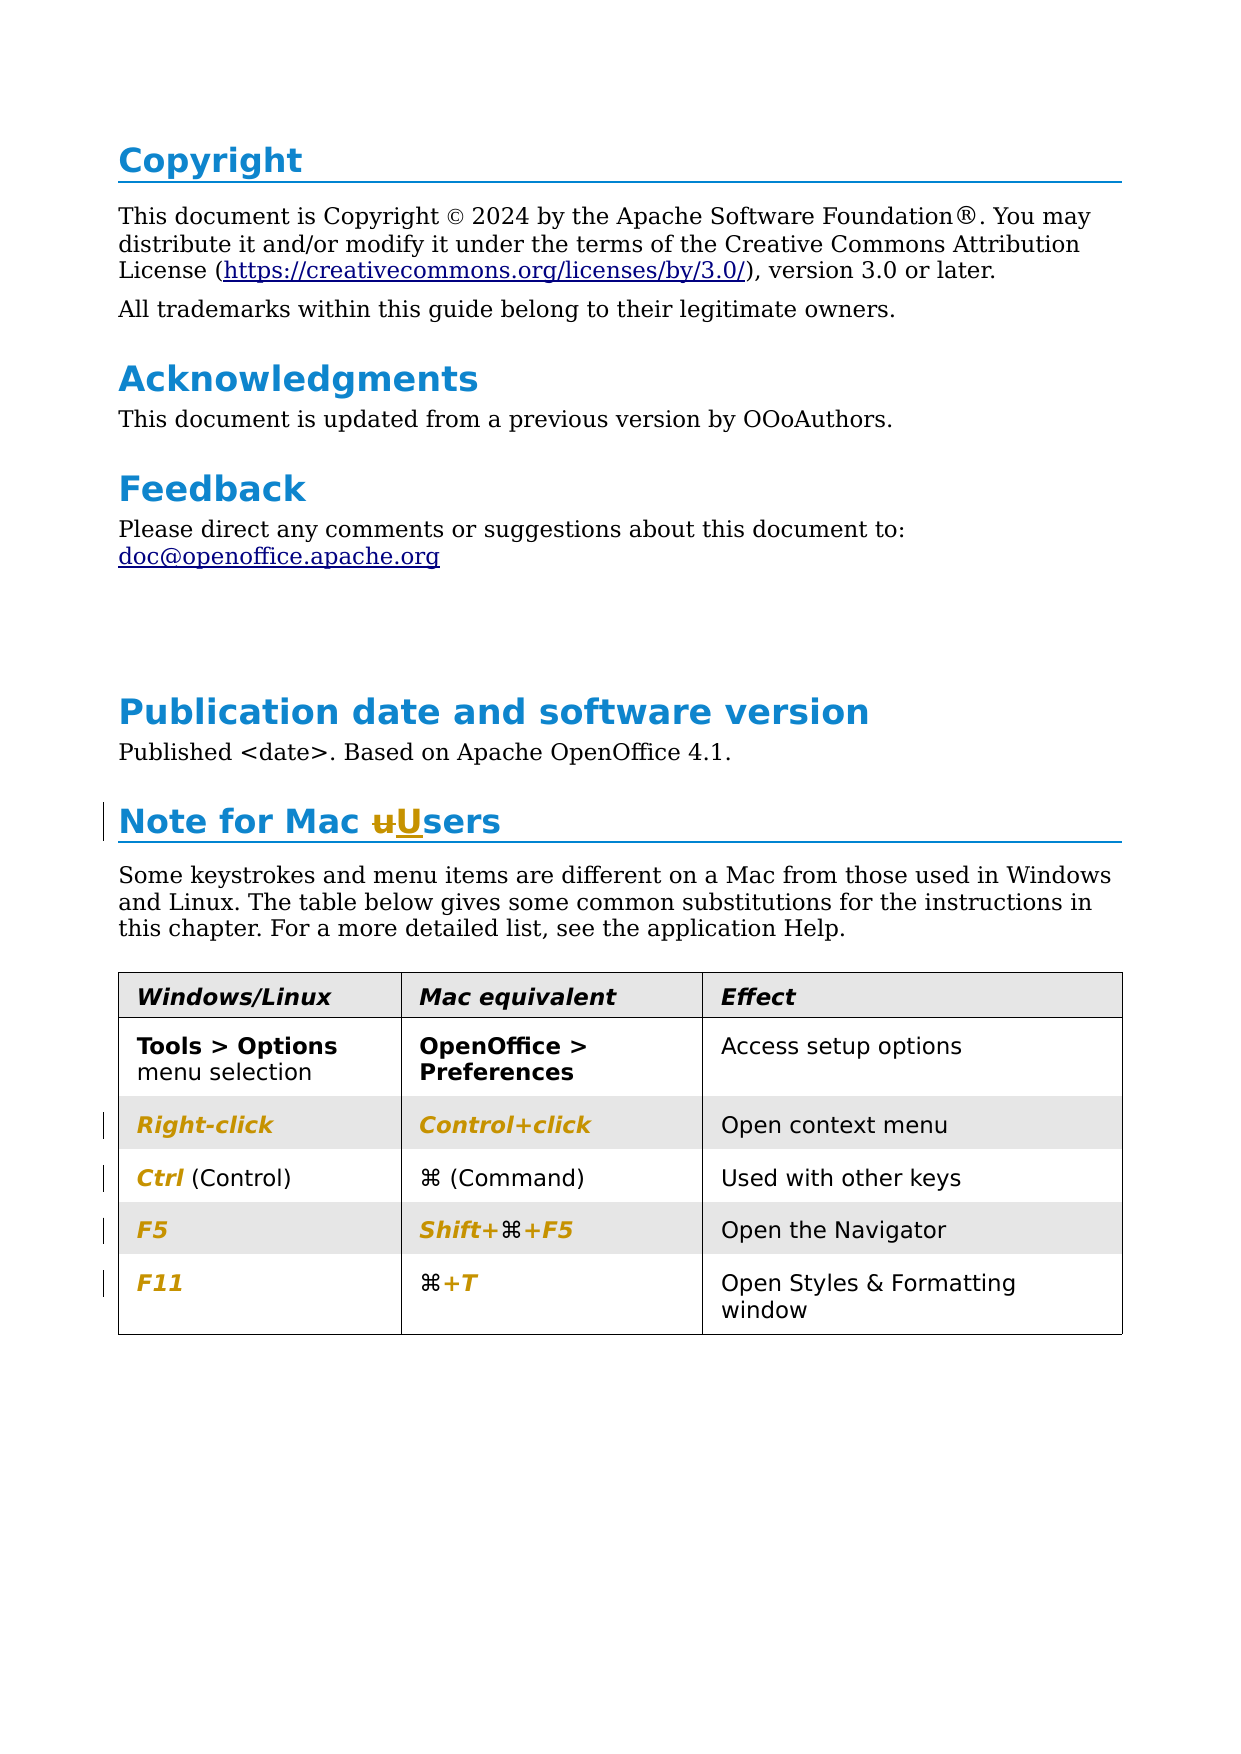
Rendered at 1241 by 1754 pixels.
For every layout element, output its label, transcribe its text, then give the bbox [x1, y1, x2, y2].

table_cell Used with other keys [703, 1149, 1122, 1202]
table_cell Open context menu [703, 1096, 1122, 1149]
table_cell Access setup options [703, 1018, 1122, 1096]
table_cell Shift+z+F5 [402, 1202, 702, 1254]
text This document is updated from a previous version by OOoAuthors. [118, 407, 1122, 433]
table_cell Open Styles & Formatting window [703, 1254, 1122, 1334]
text Publication date and software version [118, 692, 1122, 733]
table_cell Tools > Options menu selection [119, 1018, 401, 1096]
text Some keystrokes and menu items are different on a Mac from those used in Windows and Linux. The table below gives some common substitutions for the instructions in this chapter. For a more detailed list, see the application Help. [118, 862, 1122, 942]
subtitle Note for Mac Users [118, 802, 1122, 841]
table_cell F11 [119, 1254, 401, 1334]
table_header Effect [703, 973, 1122, 1017]
text Acknowledgments [118, 359, 1122, 400]
table_cell Control+click [402, 1096, 702, 1149]
table_cell OpenOffice > Preferences [402, 1018, 702, 1096]
table_cell Ctrl (Control) [119, 1149, 401, 1202]
table_cell F5 [119, 1202, 401, 1254]
text Feedback [118, 469, 1122, 510]
text Published <date>. Based on Apache OpenOffice 4.1. [118, 739, 1122, 766]
subtitle Copyright [118, 142, 1122, 181]
text Please direct any comments or suggestions about this document to: doc@openoffice.apache.org [118, 517, 1122, 570]
table_header Windows/Linux [119, 973, 401, 1017]
text This document is Copyright © 2024 by the Apache Software Foundation®. You may distribute it and/or modify it under the terms of the Creative Commons Attribution License (https://creativecommons.org/licenses/by/3.0/), version 3.0 or later. [118, 202, 1122, 284]
table_cell Right-click [119, 1096, 401, 1149]
table_cell z (Command) [402, 1149, 702, 1202]
table_cell z+T [402, 1254, 702, 1334]
table_header Mac equivalent [402, 973, 702, 1017]
text All trademarks within this guide belong to their legitimate owners. [118, 297, 1122, 323]
table_cell Open the Navigator [703, 1202, 1122, 1254]
